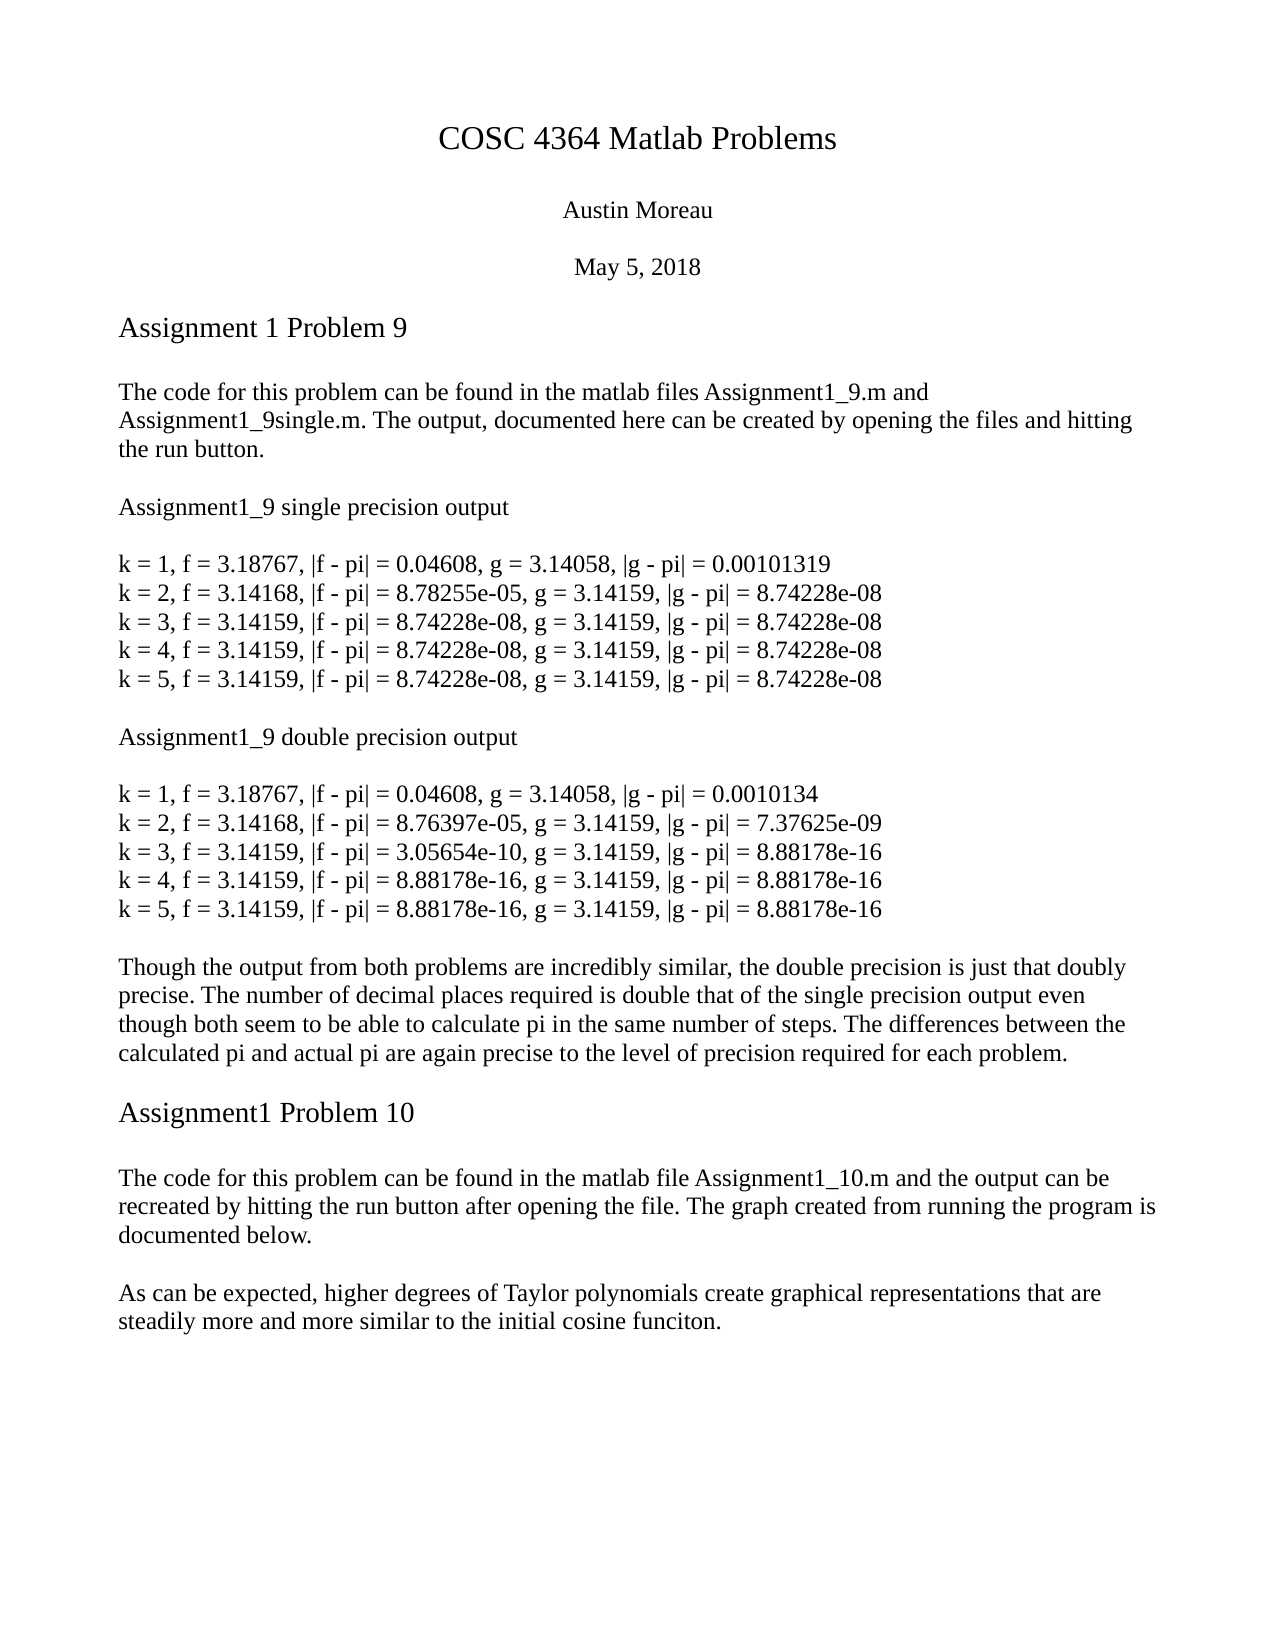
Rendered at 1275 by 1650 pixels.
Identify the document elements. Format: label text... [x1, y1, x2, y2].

text May 5, 2018 [118, 252, 1157, 281]
text Assignment1 Problem 10 [118, 1096, 1157, 1129]
text Assignment 1 Problem 9 [118, 310, 1157, 343]
text Austin Moreau [118, 195, 1157, 223]
text The code for this problem can be found in the matlab files Assignment1_9.m and Assignment1_9single.m. The output, documented here can be created by opening the files and hitting the run button. [118, 377, 1157, 463]
text As can be expected, higher degrees of Taylor polynomials create graphical representations that are steadily more and more similar to the initial cosine funciton. [118, 1278, 1157, 1335]
text k = 4, f = 3.14159, |f - pi| = 8.88178e-16, g = 3.14159, |g - pi| = 8.88178e-16 [118, 866, 1157, 894]
text Though the output from both problems are incredibly similar, the double precision is just that doubly precise. The number of decimal places required is double that of the single precision output even though both seem to be able to calculate pi in the same number of steps. The differences between the calculated pi and actual pi are again precise to the level of precision required for each problem. [118, 952, 1157, 1067]
text k = 3, f = 3.14159, |f - pi| = 8.74228e-08, g = 3.14159, |g - pi| = 8.74228e-08 [118, 607, 1157, 636]
text Assignment1_9 single precision output [118, 492, 1157, 521]
text k = 5, f = 3.14159, |f - pi| = 8.74228e-08, g = 3.14159, |g - pi| = 8.74228e-08 [118, 664, 1157, 693]
text k = 2, f = 3.14168, |f - pi| = 8.78255e-05, g = 3.14159, |g - pi| = 8.74228e-08 [118, 578, 1157, 607]
text Assignment1_9 double precision output [118, 722, 1157, 751]
text k = 2, f = 3.14168, |f - pi| = 8.76397e-05, g = 3.14159, |g - pi| = 7.37625e-09 [118, 808, 1157, 837]
text k = 4, f = 3.14159, |f - pi| = 8.74228e-08, g = 3.14159, |g - pi| = 8.74228e-08 [118, 636, 1157, 664]
text k = 3, f = 3.14159, |f - pi| = 3.05654e-10, g = 3.14159, |g - pi| = 8.88178e-16 [118, 837, 1157, 866]
text k = 1, f = 3.18767, |f - pi| = 0.04608, g = 3.14058, |g - pi| = 0.00101319 [118, 549, 1157, 578]
text COSC 4364 Matlab Problems [118, 118, 1157, 156]
text k = 1, f = 3.18767, |f - pi| = 0.04608, g = 3.14058, |g - pi| = 0.0010134 [118, 779, 1157, 808]
text k = 5, f = 3.14159, |f - pi| = 8.88178e-16, g = 3.14159, |g - pi| = 8.88178e-16 [118, 894, 1157, 923]
text The code for this problem can be found in the matlab file Assignment1_10.m and the output can be recreated by hitting the run button after opening the file. The graph created from running the program is documented below. [118, 1163, 1157, 1249]
